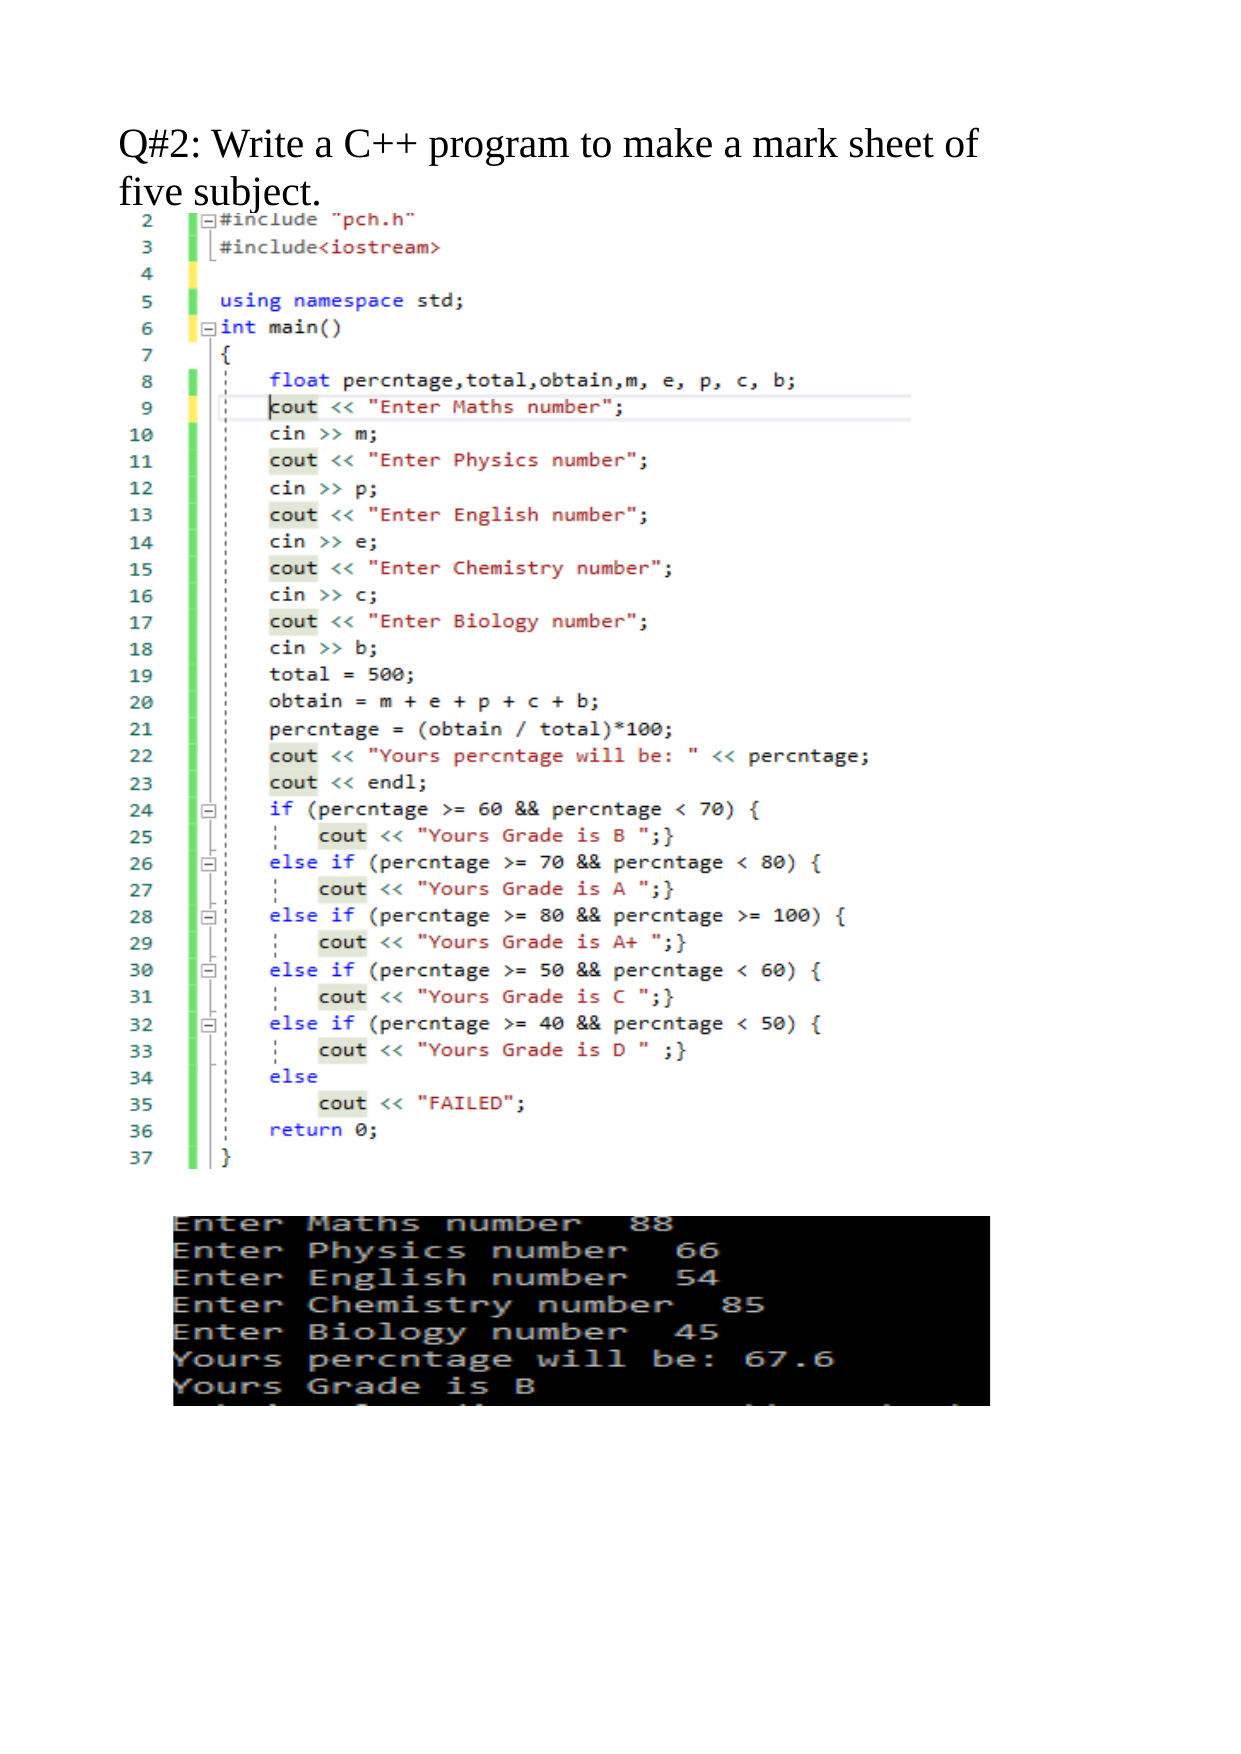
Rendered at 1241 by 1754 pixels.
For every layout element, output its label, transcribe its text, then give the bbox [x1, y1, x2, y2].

text Q#2: Write a C++ program to make a mark sheet of five subject. [118, 118, 1047, 214]
picture [121, 213, 912, 1169]
picture [173, 1216, 991, 1406]
